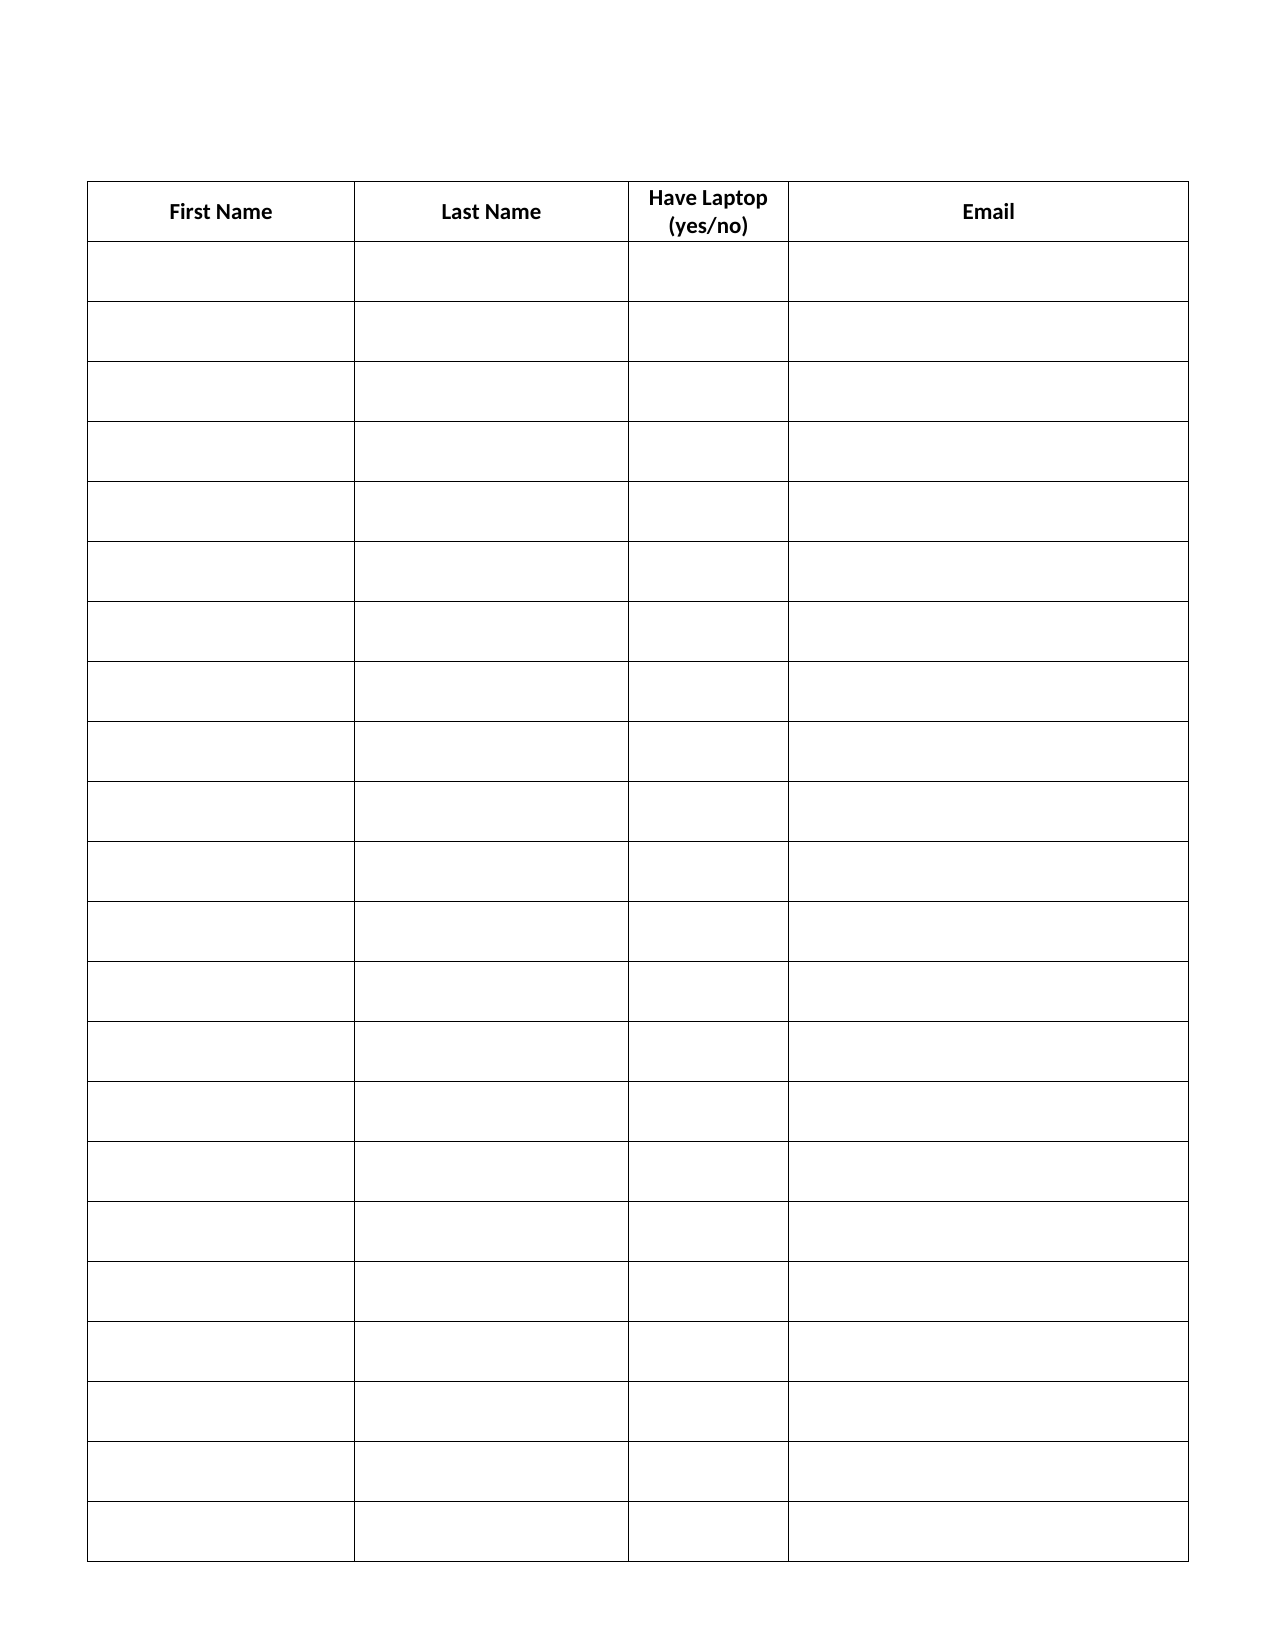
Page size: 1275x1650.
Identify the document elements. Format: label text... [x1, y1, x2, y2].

table_cell [88, 422, 354, 481]
table_cell [355, 482, 628, 541]
table_cell [88, 1262, 354, 1321]
table_cell [629, 722, 788, 781]
table_cell [629, 1502, 788, 1561]
table_cell [789, 362, 1188, 421]
table_cell [789, 722, 1188, 781]
table_cell [789, 1382, 1188, 1441]
table_cell [355, 1142, 628, 1201]
table_cell [629, 602, 788, 661]
table_cell [88, 1382, 354, 1441]
table_cell [355, 602, 628, 661]
table_cell [629, 1022, 788, 1081]
table_cell [88, 602, 354, 661]
table_cell [355, 722, 628, 781]
table_cell [789, 1142, 1188, 1201]
table_cell [88, 302, 354, 361]
table_cell [355, 542, 628, 601]
table_cell [355, 362, 628, 421]
table_cell [629, 1442, 788, 1501]
table_cell [789, 602, 1188, 661]
table_cell [355, 1322, 628, 1381]
table_cell [88, 1322, 354, 1381]
table_cell [789, 1022, 1188, 1081]
table_cell [88, 362, 354, 421]
table_cell [88, 782, 354, 841]
table_cell [789, 422, 1188, 481]
table_cell [629, 842, 788, 901]
table_cell [88, 662, 354, 721]
table_cell [355, 662, 628, 721]
table_cell [355, 842, 628, 901]
table_cell [355, 422, 628, 481]
table_cell [355, 1502, 628, 1561]
table_cell [629, 962, 788, 1021]
table_cell [88, 242, 354, 301]
table_cell [88, 1022, 354, 1081]
table_cell [629, 362, 788, 421]
table_cell [355, 1382, 628, 1441]
table_cell [629, 1142, 788, 1201]
table_cell [629, 482, 788, 541]
table_cell [88, 1082, 354, 1141]
table_cell [355, 962, 628, 1021]
table_cell [789, 242, 1188, 301]
table_cell [789, 1082, 1188, 1141]
table_cell [629, 1262, 788, 1321]
table_cell [355, 782, 628, 841]
table_cell [355, 242, 628, 301]
table_cell [88, 1202, 354, 1261]
table_cell [629, 1202, 788, 1261]
table_cell [629, 902, 788, 961]
table_cell [789, 1322, 1188, 1381]
table_cell [789, 782, 1188, 841]
table_cell [88, 482, 354, 541]
table_header Last Name [355, 182, 628, 241]
table_cell [629, 242, 788, 301]
table_cell [629, 1322, 788, 1381]
table_cell [88, 962, 354, 1021]
table_cell [789, 542, 1188, 601]
table_cell [88, 1142, 354, 1201]
table_cell [355, 902, 628, 961]
table_cell [789, 1262, 1188, 1321]
table_cell [789, 842, 1188, 901]
table_cell [789, 962, 1188, 1021]
table_cell [629, 542, 788, 601]
table_cell [789, 1502, 1188, 1561]
table_cell [789, 302, 1188, 361]
table_header Email [789, 182, 1188, 241]
table_cell [629, 782, 788, 841]
table_cell [789, 902, 1188, 961]
table_cell [629, 662, 788, 721]
table_cell [355, 1262, 628, 1321]
table_cell [355, 302, 628, 361]
table_cell [629, 422, 788, 481]
table_cell [789, 662, 1188, 721]
table_cell [88, 842, 354, 901]
table_header First Name [88, 182, 354, 241]
table_cell [355, 1022, 628, 1081]
table_header Have Laptop (yes/no) [629, 182, 788, 241]
table_cell [88, 902, 354, 961]
table_cell [88, 542, 354, 601]
table_cell [355, 1082, 628, 1141]
table_cell [789, 1202, 1188, 1261]
table_cell [88, 1442, 354, 1501]
table_cell [88, 722, 354, 781]
table_cell [629, 1082, 788, 1141]
table_cell [629, 302, 788, 361]
table_cell [88, 1502, 354, 1561]
table_cell [789, 482, 1188, 541]
table_cell [355, 1202, 628, 1261]
table_cell [629, 1382, 788, 1441]
table_cell [355, 1442, 628, 1501]
table_cell [789, 1442, 1188, 1501]
